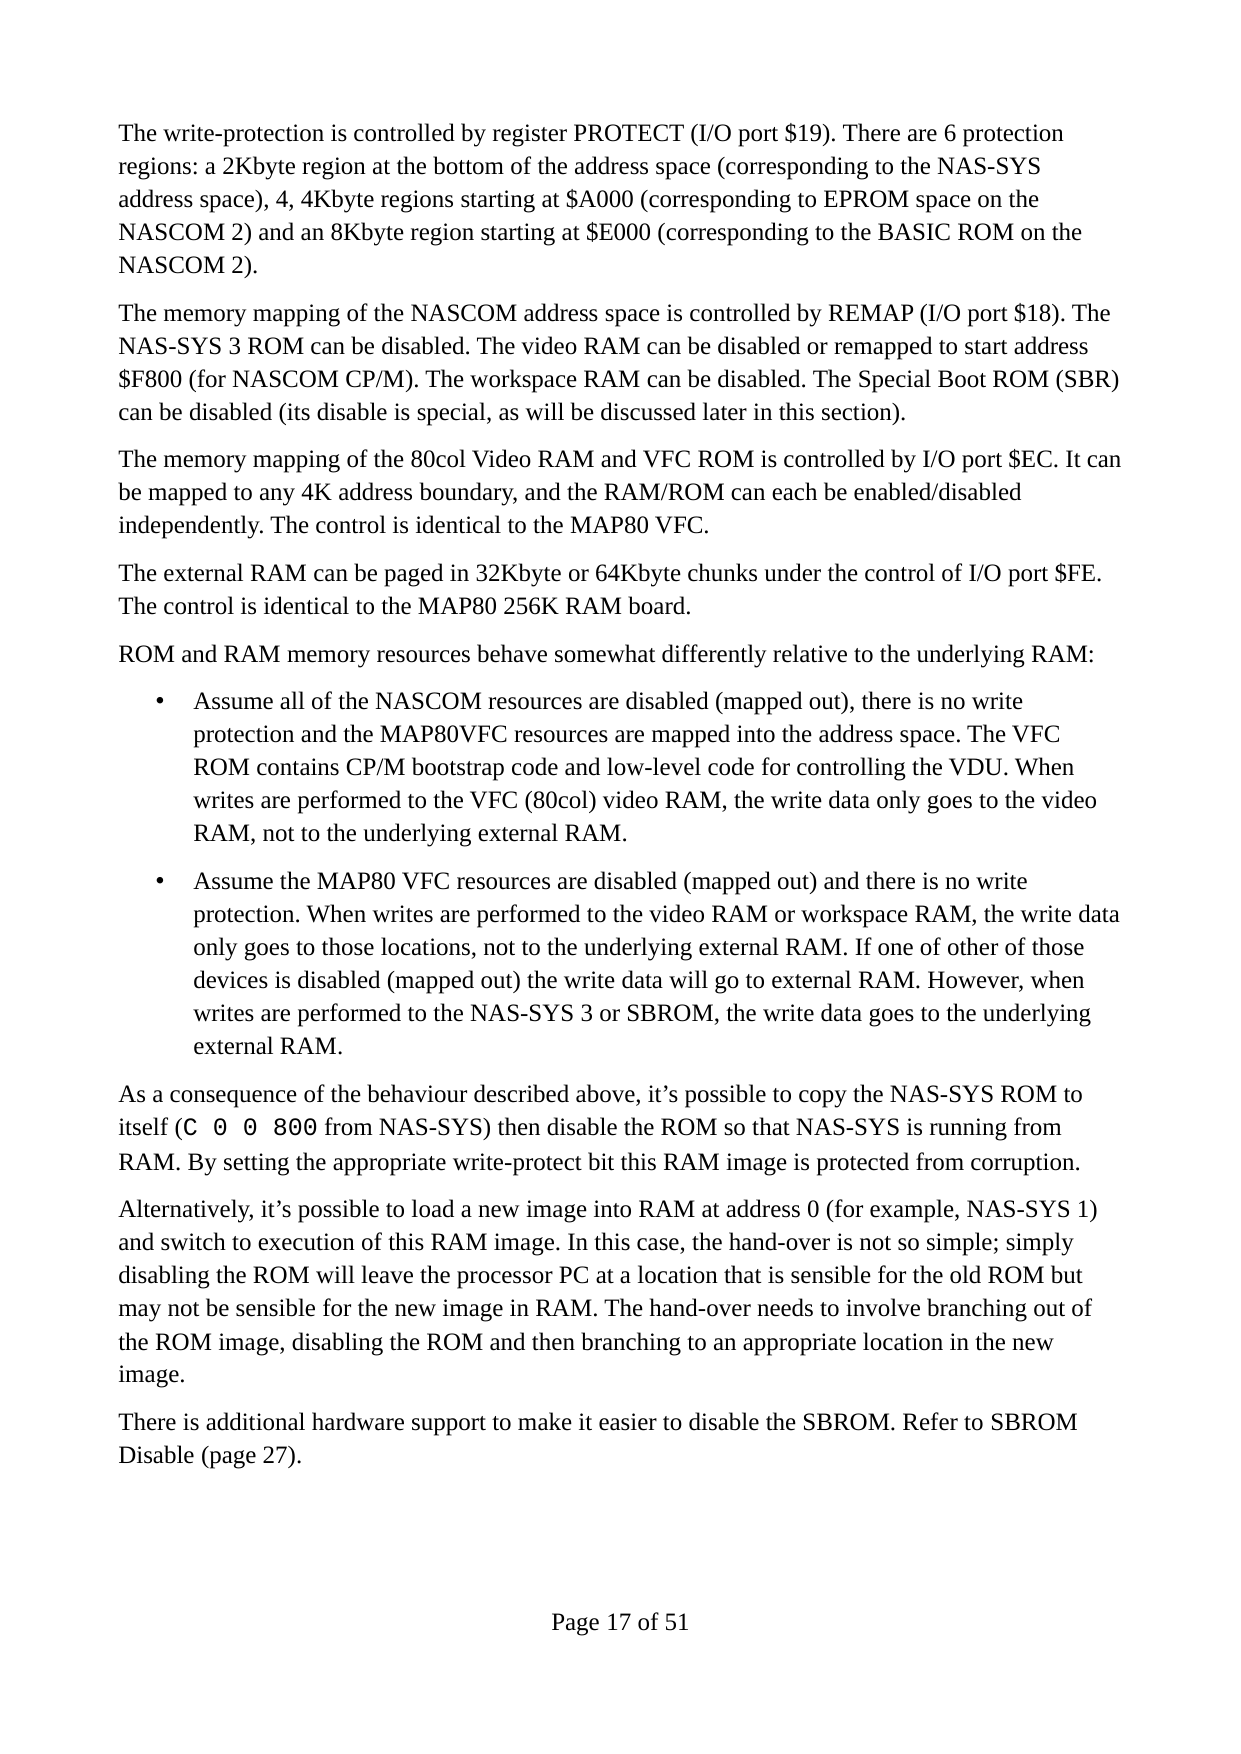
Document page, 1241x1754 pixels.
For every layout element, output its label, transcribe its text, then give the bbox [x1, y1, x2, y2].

text ROM and RAM memory resources behave somewhat differently relative to the underlying RAM: [118, 639, 1122, 667]
list Assume all of the NASCOM resources are disabled (mapped out), there is no write protection and the MAP80VFC resources are mapped into the address space. The VFC ROM contains CP/M bootstrap code and low-level code for controlling the VDU. When writes are performed to the VFC (80col) video RAM, the write data only goes to the video RAM, not to the underlying external RAM. [156, 686, 1122, 847]
text The memory mapping of the 80col Video RAM and VFC ROM is controlled by I/O port $EC. It can be mapped to any 4K address boundary, and the RAM/ROM can each be enabled/disabled independently. The control is identical to the MAP80 VFC. [118, 444, 1122, 539]
text Alternatively, it’s possible to load a new image into RAM at address 0 (for example, NAS-SYS 1) and switch to execution of this RAM image. In this case, the hand-over is not so simple; simply disabling the ROM will leave the processor PC at a location that is sensible for the old ROM but may not be sensible for the new image in RAM. The hand-over needs to involve branching out of the ROM image, disabling the ROM and then branching to an appropriate location in the new image. [118, 1194, 1122, 1388]
list Assume the MAP80 VFC resources are disabled (mapped out) and there is no write protection. When writes are performed to the video RAM or workspace RAM, the write data only goes to those locations, not to the underlying external RAM. If one of other of those devices is disabled (mapped out) the write data will go to external RAM. However, when writes are performed to the NAS-SYS 3 or SBROM, the write data goes to the underlying external RAM. [156, 866, 1122, 1060]
text As a consequence of the behaviour described above, it’s possible to copy the NAS-SYS ROM to itself (C 0 0 800 from NAS-SYS) then disable the ROM so that NAS-SYS is running from RAM. By setting the appropriate write-protect bit this RAM image is protected from corruption. [118, 1079, 1122, 1176]
text There is additional hardware support to make it easier to disable the SBROM. Refer to SBROM Disable (page 27). [118, 1407, 1122, 1469]
text The memory mapping of the NASCOM address space is controlled by REMAP (I/O port $18). The NAS-SYS 3 ROM can be disabled. The video RAM can be disabled or remapped to start address $F800 (for NASCOM CP/M). The workspace RAM can be disabled. The Special Boot ROM (SBR) can be disabled (its disable is special, as will be discussed later in this section). [118, 298, 1122, 426]
text The external RAM can be paged in 32Kbyte or 64Kbyte chunks under the control of I/O port $FE. The control is identical to the MAP80 256K RAM board. [118, 558, 1122, 620]
text The write-protection is controlled by register PROTECT (I/O port $19). There are 6 protection regions: a 2Kbyte region at the bottom of the address space (corresponding to the NAS-SYS address space), 4, 4Kbyte regions starting at $A000 (corresponding to EPROM space on the NASCOM 2) and an 8Kbyte region starting at $E000 (corresponding to the BASIC ROM on the NASCOM 2). [118, 118, 1122, 279]
